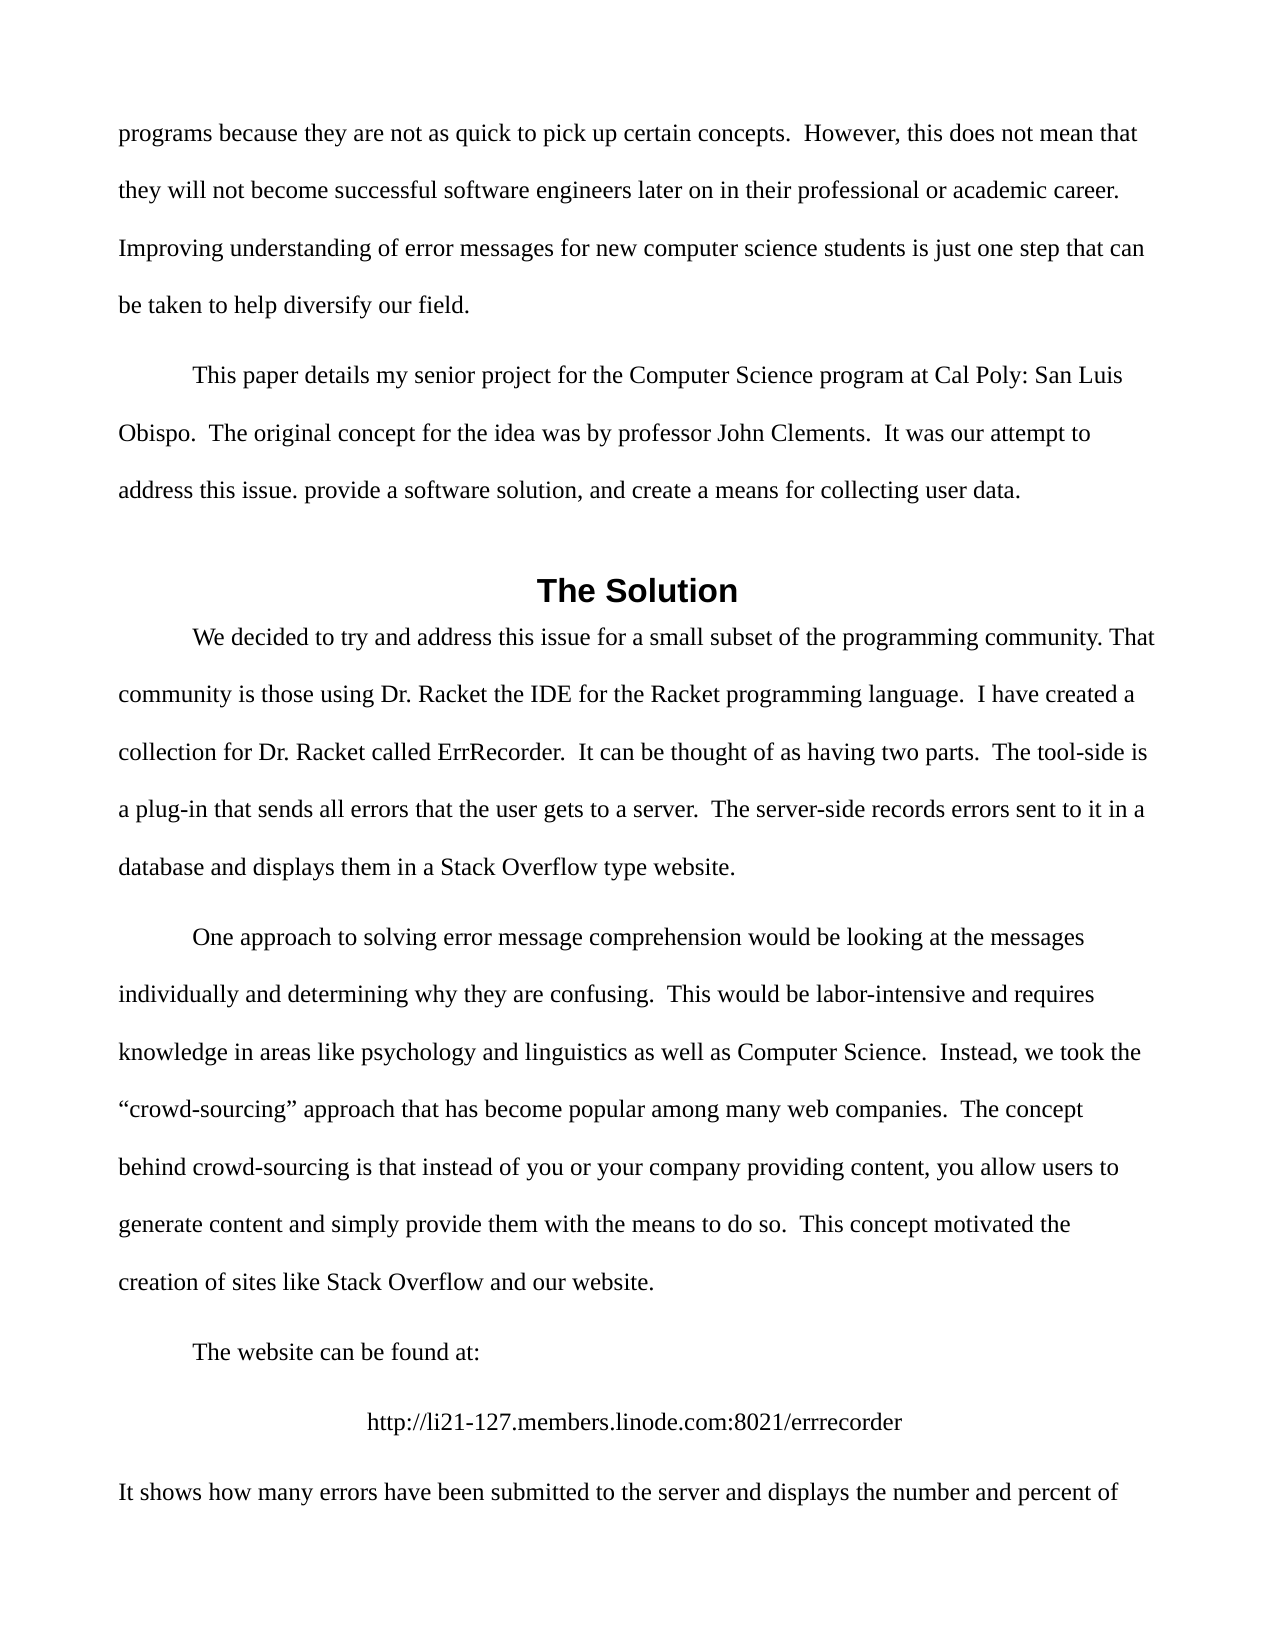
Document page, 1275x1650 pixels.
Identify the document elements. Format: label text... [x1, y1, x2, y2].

text The website can be found at: [118, 1337, 1157, 1365]
text This paper details my senior project for the Computer Science program at Cal Poly: San Luis Obispo. The original concept for the idea was by professor John Clements. It was our attempt to address this issue. provide a software solution, and create a means for collecting user data. [118, 361, 1157, 504]
text One approach to solving error message comprehension would be looking at the messages individually and determining why they are confusing. This would be labor-intensive and requires knowledge in areas like psychology and linguistics as well as Computer Science. Instead, we took the “crowd-sourcing” approach that has become popular among many web companies. The concept behind crowd-sourcing is that instead of you or your company providing content, you allow users to generate content and simply provide them with the means to do so. This concept motivated the creation of sites like Stack Overflow and our website. [118, 922, 1157, 1295]
text http://li21-127.members.linode.com:8021/errrecorder [118, 1407, 1157, 1435]
text programs because they are not as quick to pick up certain concepts. However, this does not mean that they will not become successful software engineers later on in their professional or academic career. Improving understanding of error messages for new computer science students is just one step that can be taken to help diversify our field. [118, 118, 1157, 319]
text We decided to try and address this issue for a small subset of the programming community. That community is those using Dr. Racket the IDE for the Racket programming language. I have created a collection for Dr. Racket called ErrRecorder. It can be thought of as having two parts. The tool-side is a plug-in that sends all errors that the user gets to a server. The server-side records errors sent to it in a database and displays them in a Stack Overflow type website. [118, 622, 1157, 880]
subtitle The Solution [118, 571, 1157, 609]
text It shows how many errors have been submitted to the server and displays the number and percent of [118, 1477, 1157, 1505]
